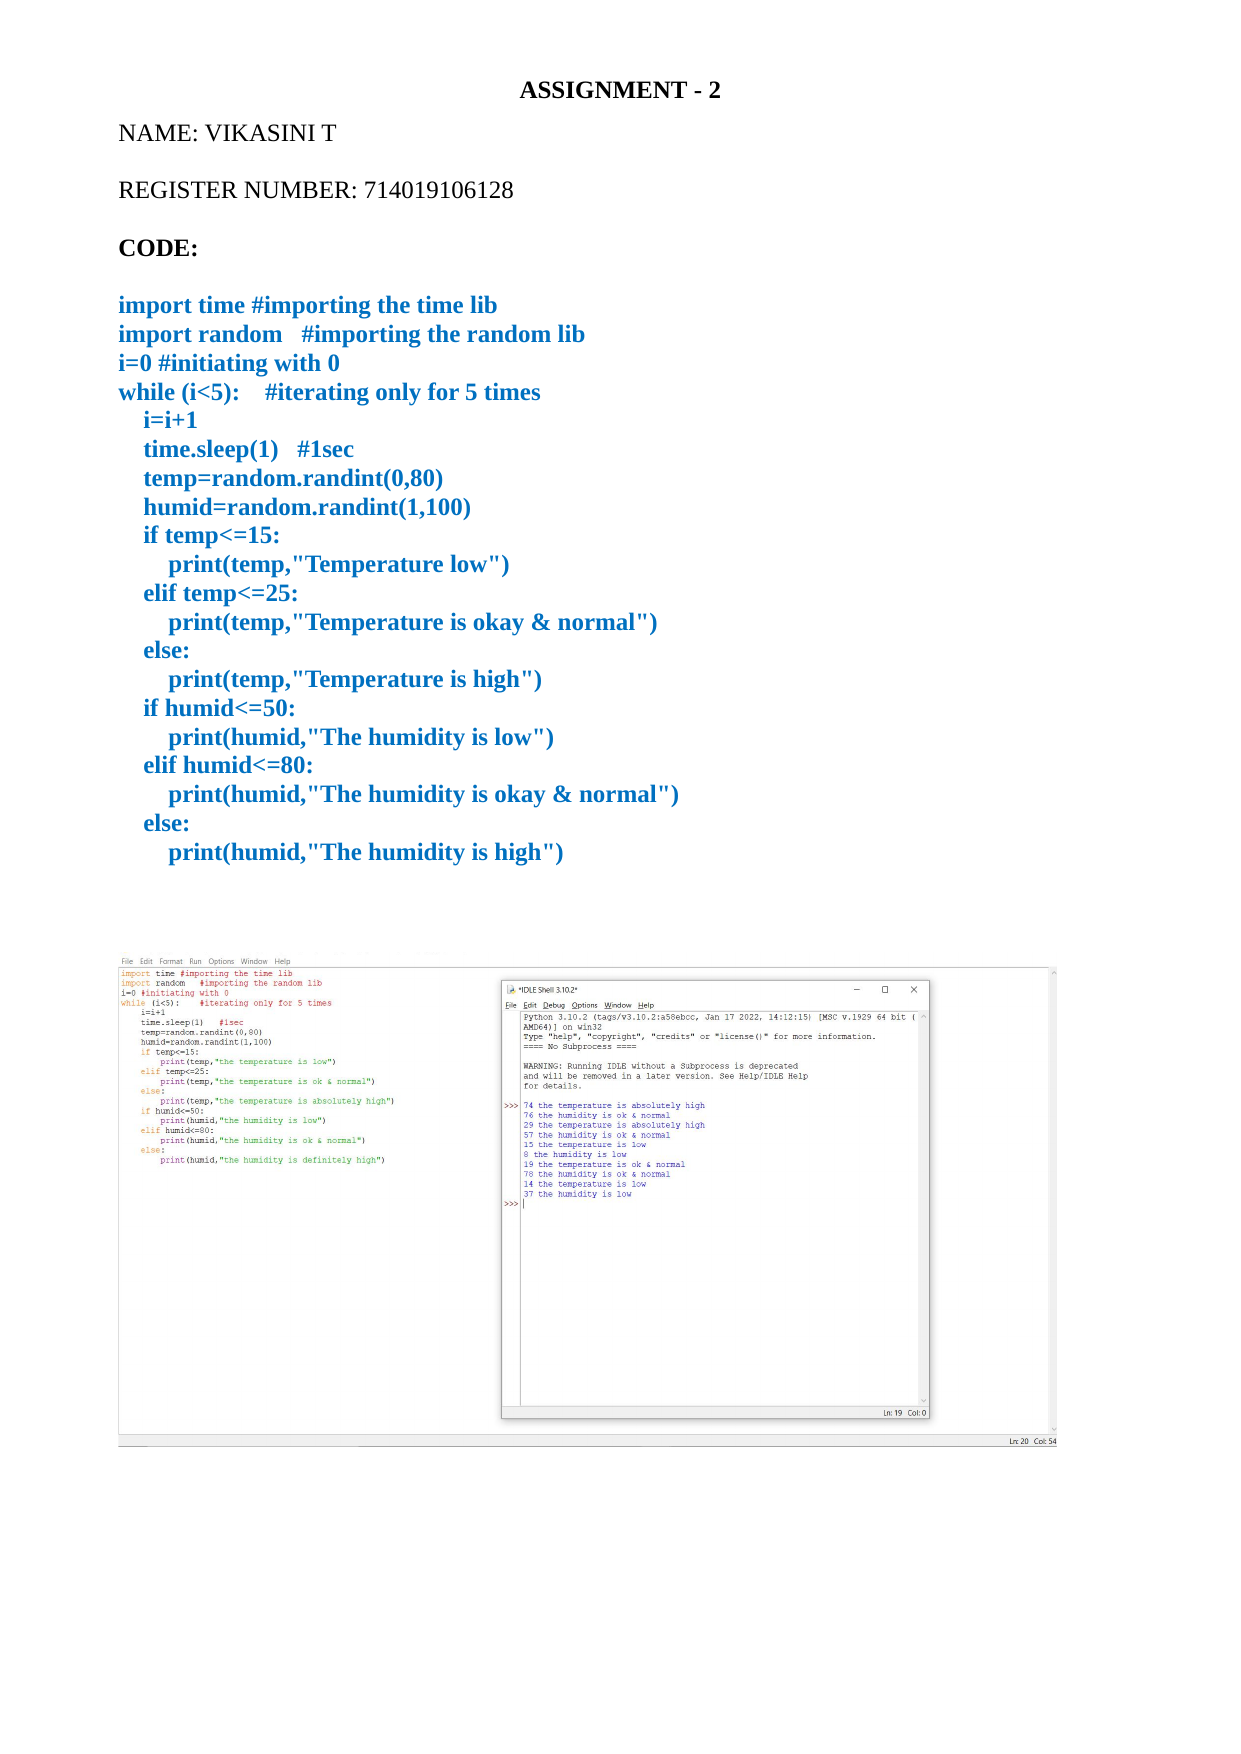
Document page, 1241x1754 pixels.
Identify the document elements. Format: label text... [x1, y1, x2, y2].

text NAME: VIKASINI T [118, 118, 1122, 147]
text import random #importing the random lib [118, 319, 1122, 348]
text i=i+1 [118, 406, 1122, 434]
text print(temp,"Temperature is high") [118, 664, 1122, 693]
text if humid<=50: [118, 693, 1122, 722]
text import time #importing the time lib [118, 291, 1122, 319]
text temp=random.randint(0,80) [118, 463, 1122, 492]
text print(temp,"Temperature low") [118, 549, 1122, 578]
text while (i<5): #iterating only for 5 times [118, 377, 1122, 406]
text REGISTER NUMBER: 714019106128 [118, 176, 1122, 204]
text CODE: [118, 233, 1122, 262]
text print(humid,"The humidity is high") [118, 837, 1122, 866]
text elif humid<=80: [118, 751, 1122, 779]
text else: [118, 636, 1122, 664]
text elif temp<=25: [118, 578, 1122, 607]
text else: [118, 808, 1122, 837]
text print(humid,"The humidity is okay & normal") [118, 779, 1122, 808]
text if temp<=15: [118, 521, 1122, 549]
text time.sleep(1) #1sec [118, 434, 1122, 463]
text print(temp,"Temperature is okay & normal") [118, 607, 1122, 636]
text humid=random.randint(1,100) [118, 492, 1122, 521]
text print(humid,"The humidity is low") [118, 722, 1122, 751]
text i=0 #initiating with 0 [118, 348, 1122, 377]
